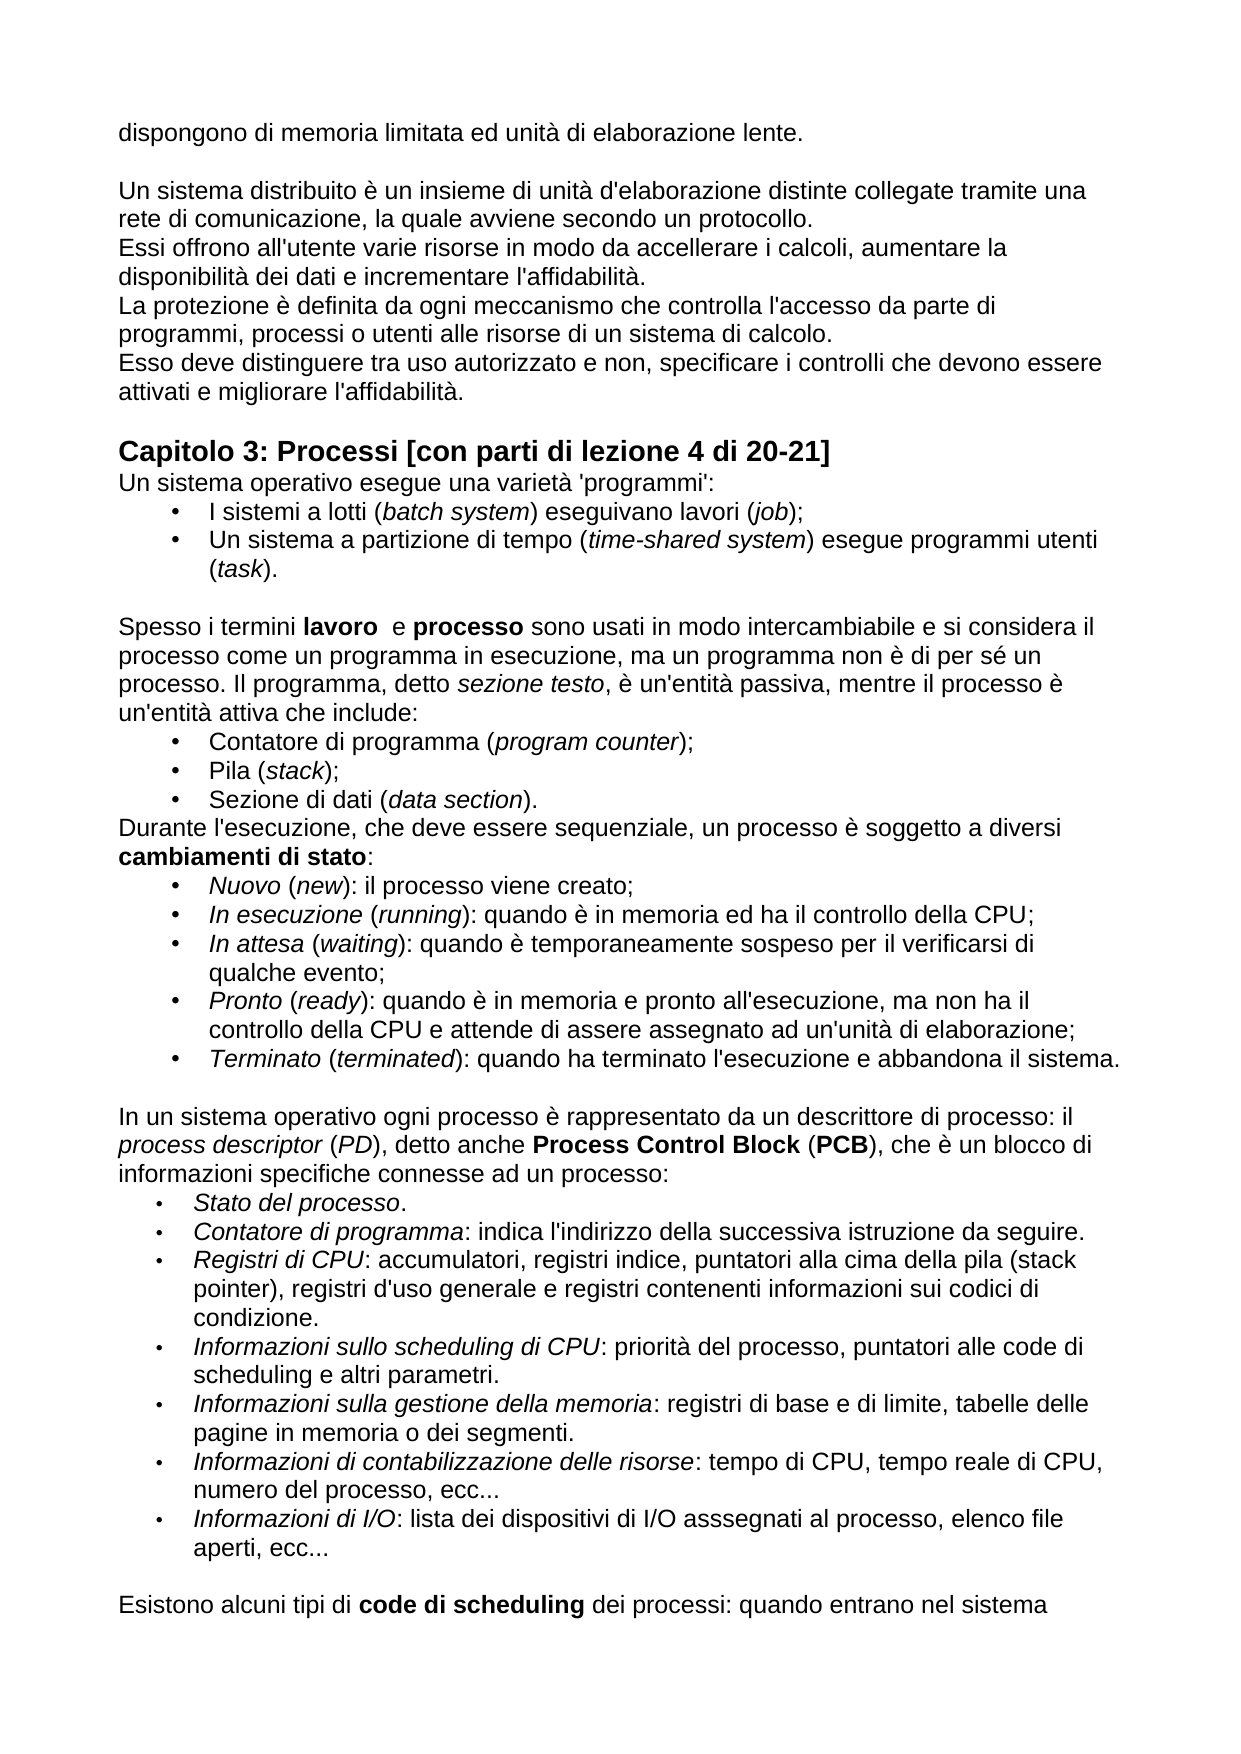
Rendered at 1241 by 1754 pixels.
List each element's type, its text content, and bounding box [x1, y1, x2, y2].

text Durante l'esecuzione, che deve essere sequenziale, un processo è soggetto a diversi cambiamenti di stato: [118, 813, 1122, 871]
list Registri di CPU: accumulatori, registri indice, puntatori alla cima della pila (stack pointer), registri d'uso generale e registri contenenti informazioni sui codici di condizione. [156, 1245, 1122, 1331]
text Esistono alcuni tipi di code di scheduling dei processi: quando entrano nel sistema [118, 1590, 1122, 1619]
list Informazioni di contabilizzazione delle risorse: tempo di CPU, tempo reale di CPU, numero del processo, ecc... [156, 1446, 1122, 1504]
list Informazioni sullo scheduling di CPU: priorità del processo, puntatori alle code di scheduling e altri parametri. [156, 1331, 1122, 1389]
text Esso deve distinguere tra uso autorizzato e non, specificare i controlli che devono essere attivati e migliorare l'affidabilità. [118, 348, 1122, 406]
list Informazioni sulla gestione della memoria: registri di base e di limite, tabelle delle pagine in memoria o dei segmenti. [156, 1389, 1122, 1446]
text Capitolo 3: Processi [con parti di lezione 4 di 20-21] [118, 434, 1122, 468]
list I sistemi a lotti (batch system) eseguivano lavori (job); [171, 497, 1122, 526]
list Stato del processo. [156, 1188, 1122, 1216]
list Informazioni di I/O: lista dei dispositivi di I/O asssegnati al processo, elenco file aperti, ecc... [156, 1504, 1122, 1561]
text La protezione è definita da ogni meccanismo che controlla l'accesso da parte di programmi, processi o utenti alle risorse di un sistema di calcolo. [118, 291, 1122, 348]
list In attesa (waiting): quando è temporaneamente sospeso per il verificarsi di qualche evento; [171, 929, 1122, 986]
list In esecuzione (running): quando è in memoria ed ha il controllo della CPU; [171, 900, 1122, 929]
text Spesso i termini lavoro e processo sono usati in modo intercambiabile e si considera il processo come un programma in esecuzione, ma un programma non è di per sé un processo. Il programma, detto sezione testo, è un'entità passiva, mentre il processo è un'entità attiva che include: [118, 612, 1122, 727]
list Pronto (ready): quando è in memoria e pronto all'esecuzione, ma non ha il controllo della CPU e attende di assere assegnato ad un'unità di elaborazione; [171, 986, 1122, 1044]
list Un sistema a partizione di tempo (time-shared system) esegue programmi utenti (task). [171, 526, 1122, 583]
list Pila (stack); [171, 756, 1122, 784]
text Un sistema distribuito è un insieme di unità d'elaborazione distinte collegate tramite una rete di comunicazione, la quale avviene secondo un protocollo. [118, 176, 1122, 233]
list Contatore di programma: indica l'indirizzo della successiva istruzione da seguire. [156, 1216, 1122, 1245]
text dispongono di memoria limitata ed unità di elaborazione lente. [118, 118, 1122, 147]
text In un sistema operativo ogni processo è rappresentato da un descrittore di processo: il process descriptor (PD), detto anche Process Control Block (PCB), che è un blocco di informazioni specifiche connesse ad un processo: [118, 1101, 1122, 1188]
list Terminato (terminated): quando ha terminato l'esecuzione e abbandona il sistema. [171, 1044, 1122, 1073]
text Essi offrono all'utente varie risorse in modo da accellerare i calcoli, aumentare la disponibilità dei dati e incrementare l'affidabilità. [118, 233, 1122, 291]
list Nuovo (new): il processo viene creato; [171, 871, 1122, 900]
list Sezione di dati (data section). [171, 784, 1122, 813]
text Un sistema operativo esegue una varietà 'programmi': [118, 468, 1122, 497]
list Contatore di programma (program counter); [171, 727, 1122, 756]
